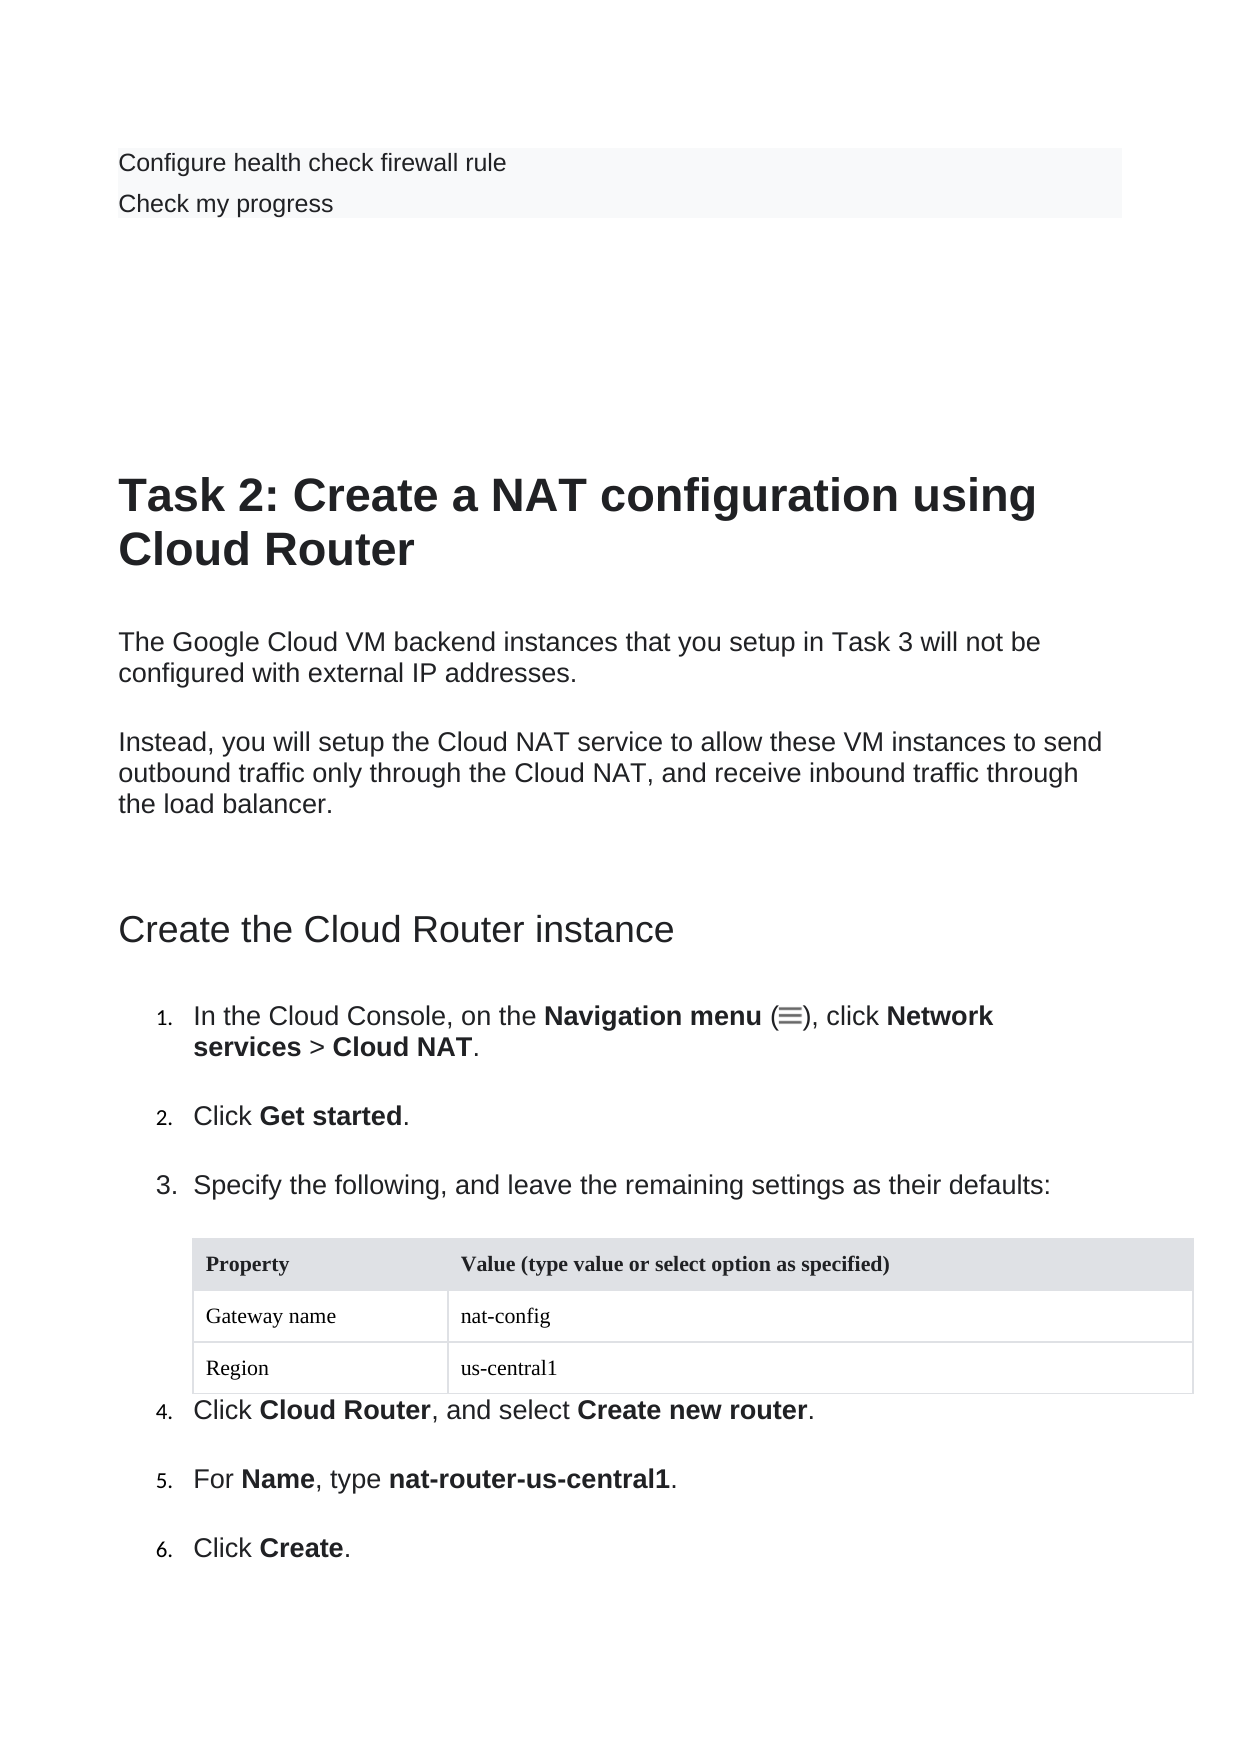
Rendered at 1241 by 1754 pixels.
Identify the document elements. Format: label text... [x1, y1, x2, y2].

subtitle Task 2: Create a NAT configuration using Cloud Router [118, 468, 1122, 576]
list For Name, type nat-router-us-central1. [156, 1463, 1122, 1494]
table_cell Region [194, 1343, 447, 1393]
table_cell us-central1 [449, 1343, 1192, 1393]
table_header Value (type value or select option as specified) [449, 1239, 1192, 1289]
picture [778, 1004, 803, 1026]
table_cell Gateway name [194, 1291, 447, 1341]
table_cell nat-config [449, 1291, 1192, 1341]
list Click Create. [156, 1532, 1122, 1563]
text Configure health check firewall rule [118, 148, 1122, 176]
subtitle Create the Cloud Router instance [118, 907, 1122, 950]
list In the Cloud Console, on the Navigation menu (), click Network services > Cloud NAT. [156, 1000, 1122, 1062]
list Click Cloud Router, and select Create new router. [156, 1394, 1122, 1426]
text Check my progress [118, 189, 1122, 218]
list Specify the following, and leave the remaining settings as their defaults: [156, 1169, 1122, 1200]
list Click Get started. [156, 1100, 1122, 1131]
text The Google Cloud VM backend instances that you setup in Task 3 will not be configured with external IP addresses. [118, 626, 1122, 688]
table_header Property [194, 1239, 447, 1289]
text Instead, you will setup the Cloud NAT service to allow these VM instances to send outbound traffic only through the Cloud NAT, and receive inbound traffic through the load balancer. [118, 726, 1122, 819]
